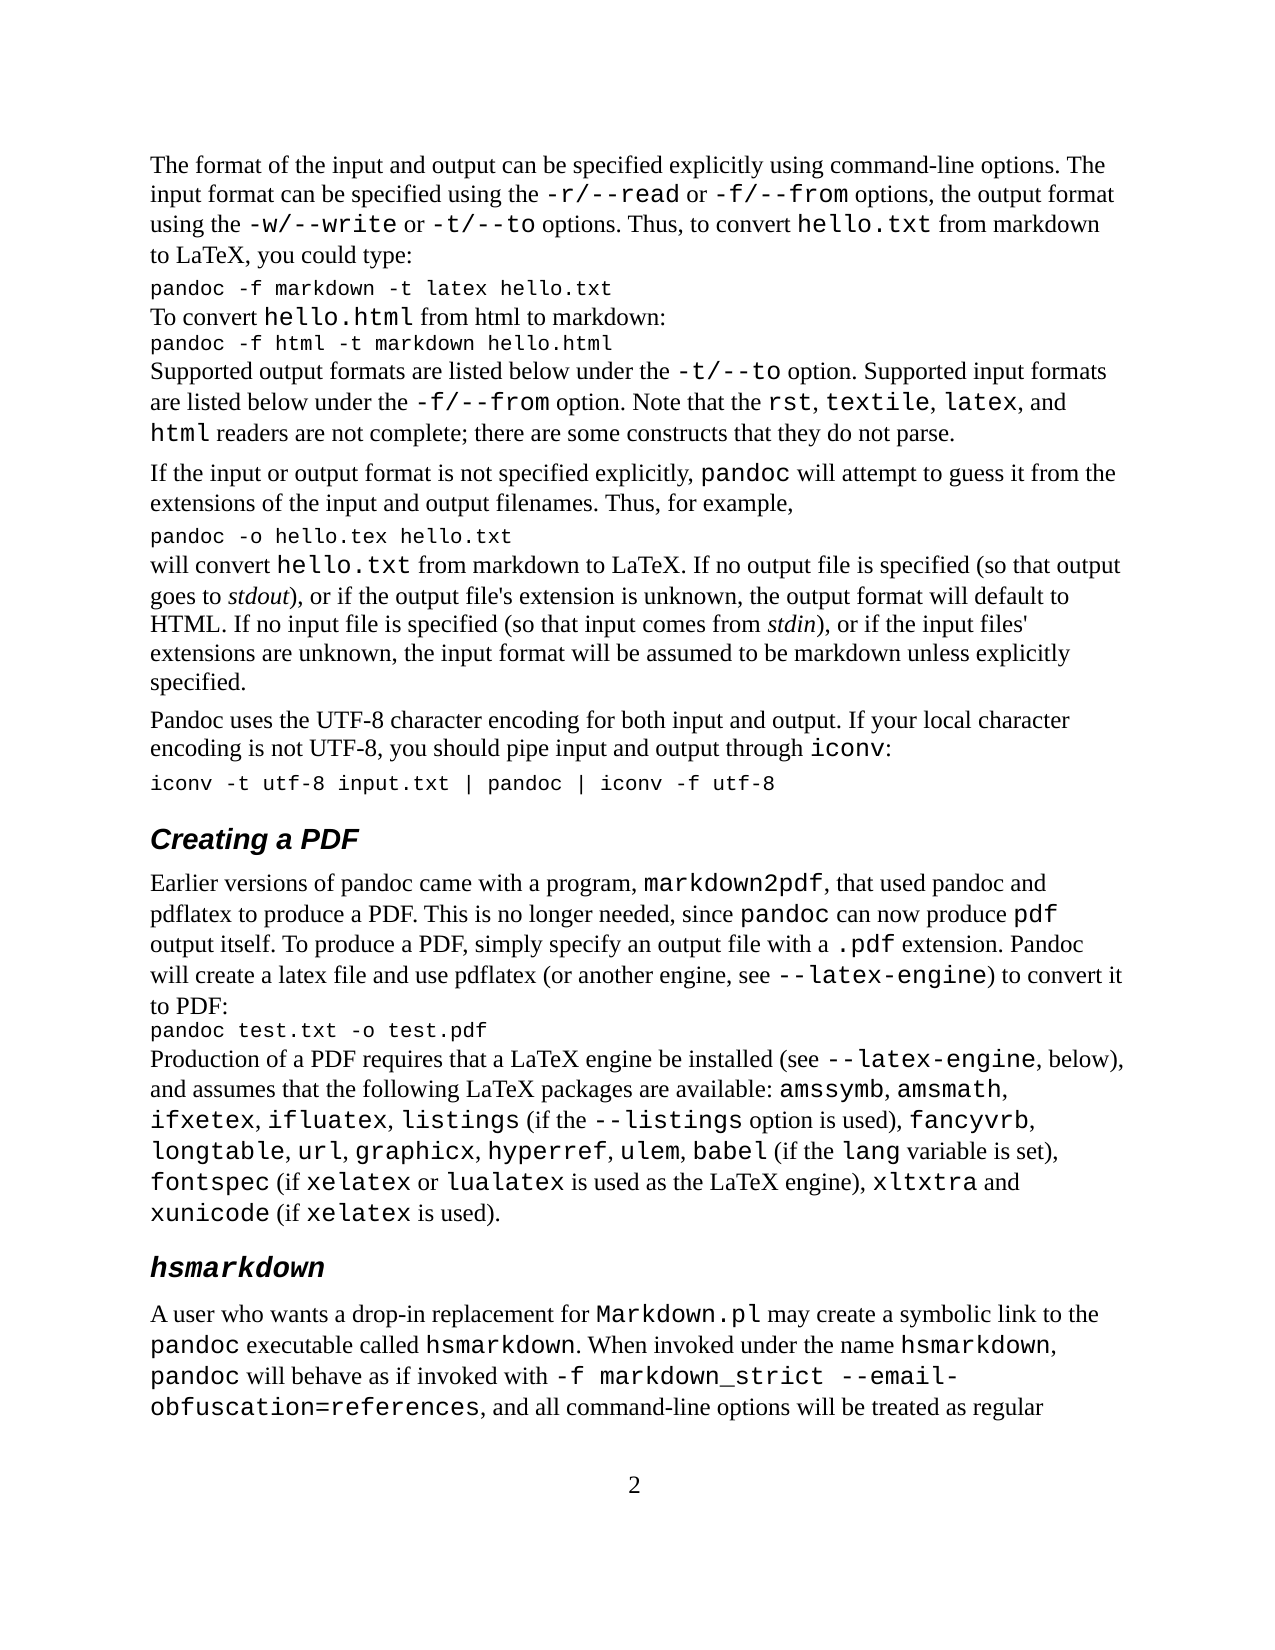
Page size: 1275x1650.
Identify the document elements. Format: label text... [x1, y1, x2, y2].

text Earlier versions of pandoc came with a program, markdown2pdf, that used pandoc and pdflatex to produce a PDF. This is no longer needed, since pandoc can now produce pdf output itself. To produce a PDF, simply specify an output file with a .pdf extension. Pandoc will create a latex file and use pdflatex (or another engine, see --latex-engine) to convert it to PDF: [150, 868, 1125, 1020]
text pandoc -f html -t markdown hello.html [150, 333, 1125, 356]
text pandoc -o hello.tex hello.txt [150, 526, 1125, 550]
subtitle Creating a PDF [150, 822, 1125, 855]
text will convert hello.txt from markdown to LaTeX. If no output file is specified (so that output goes to stdout), or if the output file's extension is unknown, the output format will default to HTML. If no input file is specified (so that input comes from stdin), or if the input files' extensions are unknown, the input format will be assumed to be markdown unless explicitly specified. [150, 550, 1125, 696]
text Production of a PDF requires that a LaTeX engine be installed (see --latex-engine, below), and assumes that the following LaTeX packages are available: amssymb, amsmath, ifxetex, ifluatex, listings (if the --listings option is used), fancyvrb, longtable, url, graphicx, hyperref, ulem, babel (if the lang variable is set), fontspec (if xelatex or lualatex is used as the LaTeX engine), xltxtra and xunicode (if xelatex is used). [150, 1044, 1125, 1229]
text iconv -t utf-8 input.txt | pandoc | iconv -f utf-8 [150, 773, 1125, 797]
text To convert hello.html from html to markdown: [150, 302, 1125, 333]
text pandoc test.txt -o test.pdf [150, 1020, 1125, 1044]
text Supported output formats are listed below under the -t/--to option. Supported input formats are listed below under the -f/--from option. Note that the rst, textile, latex, and html readers are not complete; there are some constructs that they do not parse. [150, 356, 1125, 449]
text Pandoc uses the UTF-8 character encoding for both input and output. If your local character encoding is not UTF-8, you should pipe input and output through iconv: [150, 705, 1125, 764]
text A user who wants a drop-in replacement for Markdown.pl may create a symbolic link to the pandoc executable called hsmarkdown. When invoked under the name hsmarkdown, pandoc will behave as if invoked with -f markdown_strict --email-obfuscation=references, and all command-line options will be treated as regular [150, 1299, 1125, 1422]
text If the input or output format is not specified explicitly, pandoc will attempt to guess it from the extensions of the input and output filenames. Thus, for example, [150, 458, 1125, 517]
text pandoc -f markdown -t latex hello.txt [150, 278, 1125, 302]
text The format of the input and output can be specified explicitly using command-line options. The input format can be specified using the -r/--read or -f/--from options, the output format using the -w/--write or -t/--to options. Thus, to convert hello.txt from markdown to LaTeX, you could type: [150, 150, 1125, 269]
subtitle hsmarkdown [150, 1254, 1125, 1287]
